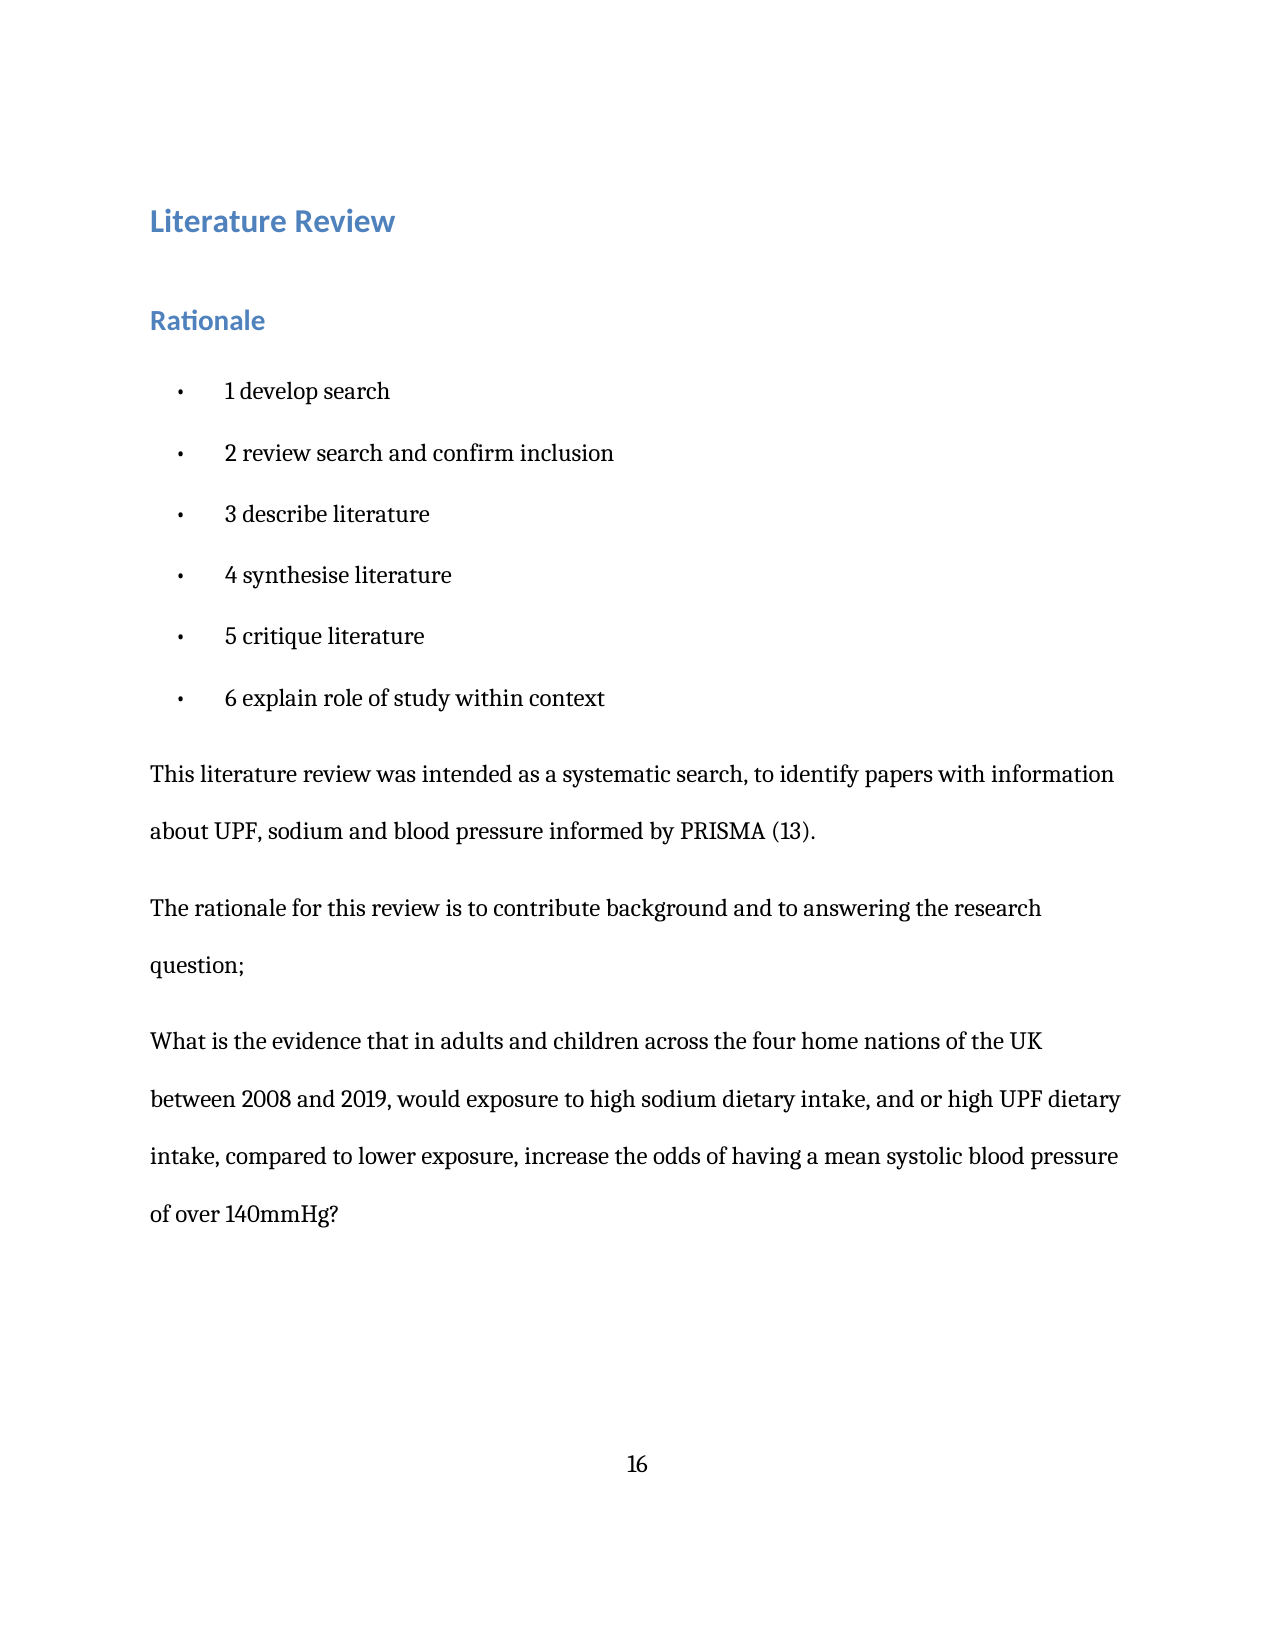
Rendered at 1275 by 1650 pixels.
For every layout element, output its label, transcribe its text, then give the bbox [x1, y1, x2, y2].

list 3 describe literature [175, 500, 1125, 528]
subtitle Literature Review [150, 200, 1125, 241]
list 6 explain role of study within context [175, 683, 1125, 712]
text This literature review was intended as a systematic search, to identify papers with information about UPF, sodium and blood pressure informed by PRISMA (13). [150, 760, 1125, 846]
list 4 synthesise literature [175, 561, 1125, 590]
list 1 develop search [175, 377, 1125, 406]
subtitle Rationale [150, 302, 1125, 338]
list 2 review search and confirm inclusion [175, 438, 1125, 467]
text The rationale for this review is to contribute background and to answering the research question; [150, 893, 1125, 980]
text What is the evidence that in adults and children across the four home nations of the UK between 2008 and 2019, would exposure to high sodium dietary intake, and or high UPF dietary intake, compared to lower exposure, increase the odds of having a mean systolic blood pressure of over 140mmHg? [150, 1027, 1125, 1228]
list 5 critique literature [175, 622, 1125, 651]
